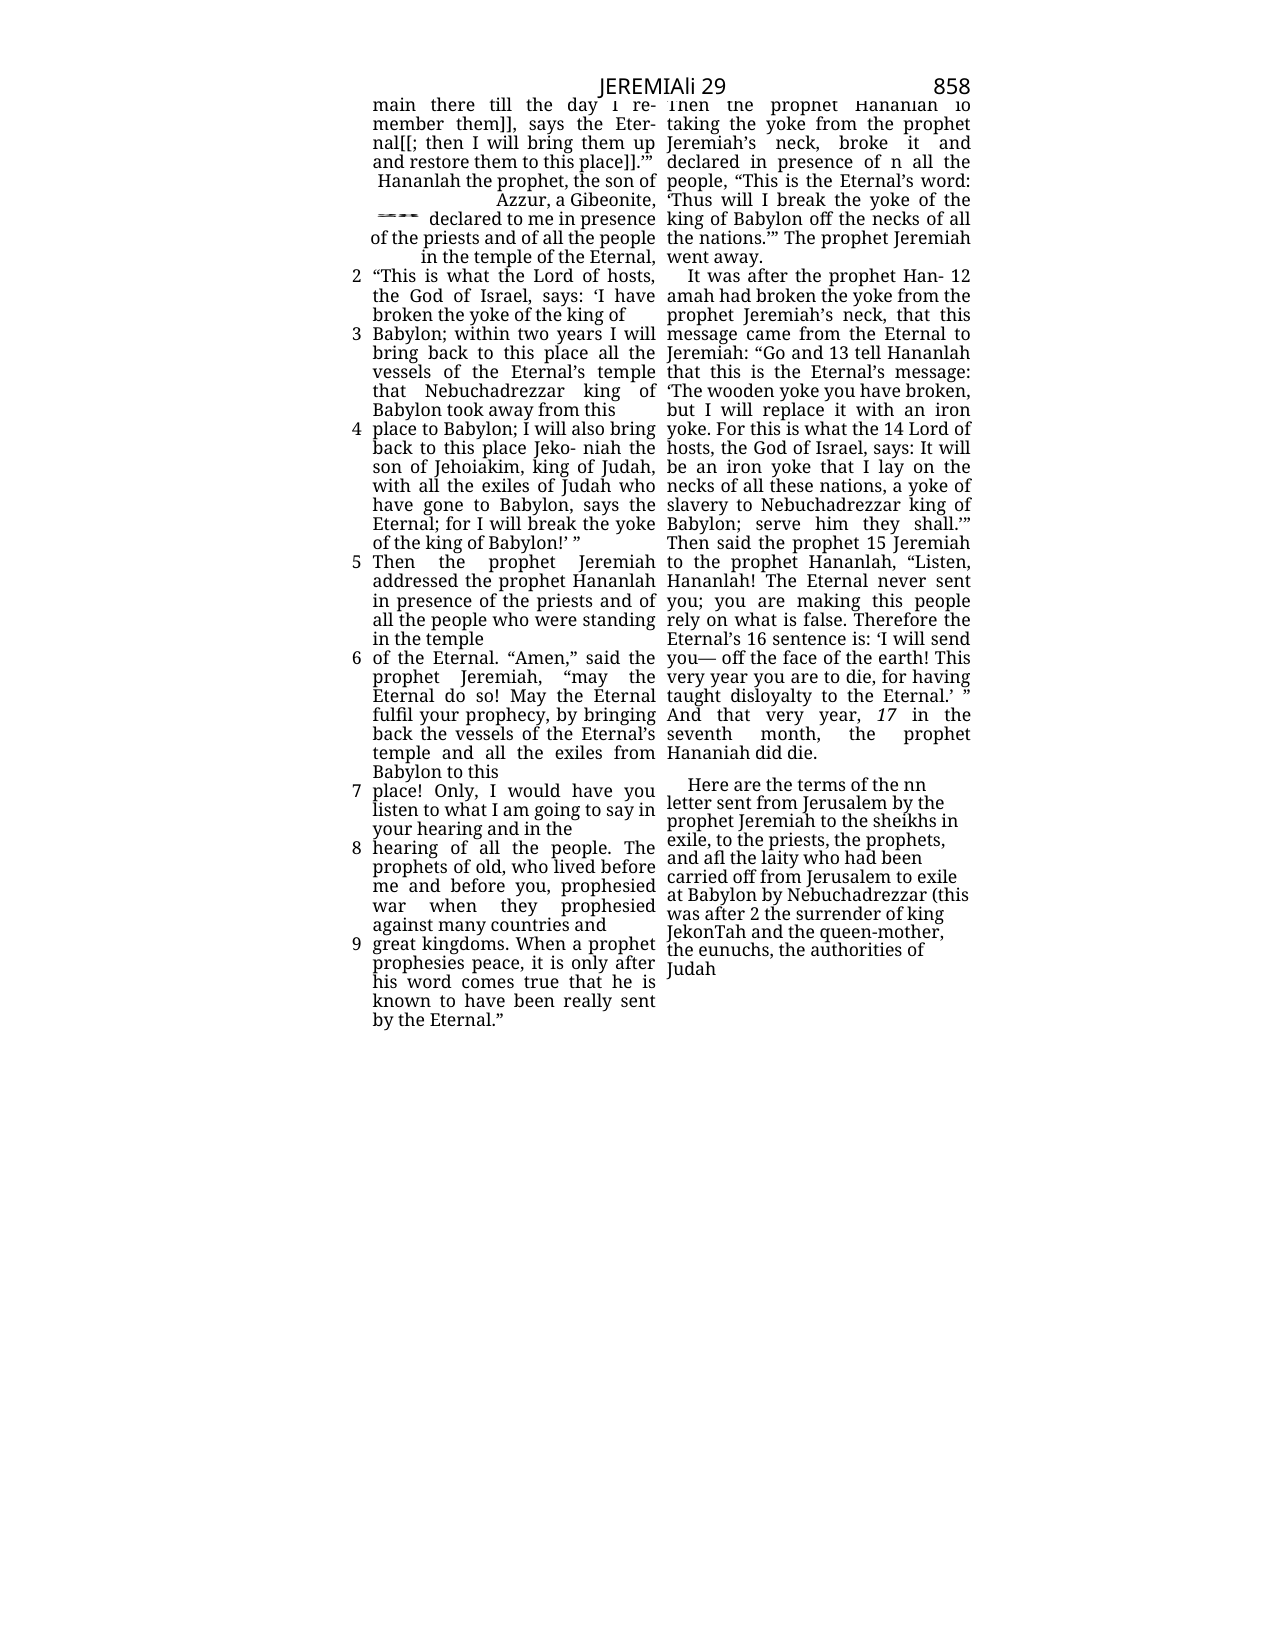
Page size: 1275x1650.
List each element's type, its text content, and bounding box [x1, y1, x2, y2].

list Babylon; within two years I will bring back to this place all the vessels of the Eternal’s tem­ple that Nebuchadrezzar king of Babylon took away from this [352, 325, 656, 420]
list place to Babylon; I will also bring back to this place Jeko- niah the son of Jehoiakim, king of Judah, with all the exiles of Judah who have gone to Baby­lon, says the Eternal; for I will break the yoke of the king of Babylon!’ ” [352, 420, 656, 554]
list place! Only, I would have you listen to what I am going to say in your hearing and in the [352, 782, 656, 839]
list “This is what the Lord of hosts, the God of Israel, says: ‘I have broken the yoke of the king of [352, 268, 656, 325]
list of the Eternal. “Amen,” said the prophet Jeremiah, “may the Eternal do so! May the Eter­nal fulfil your prophecy, by bringing back the vessels of the Eternal’s temple and all the exiles from Babylon to this [352, 649, 656, 782]
text It was after the prophet Han- 12 amah had broken the yoke from the prophet Jeremiah’s neck, that this message came from the Eternal to Jeremiah: “Go and 13 tell Hananlah that this is the Eternal’s message: ‘The wooden yoke you have broken, but I will replace it with an iron yoke. For this is what the 14 Lord of hosts, the God of Israel, says: It will be an iron yoke that I lay on the necks of all these nations, a yoke of slavery to Nebuchadrezzar king of Babylon; serve him they shall.’” Then said the prophet 15 Jeremiah to the prophet Han­anlah, “Listen, Hananlah! The Eternal never sent you; you are making this people rely on what is false. Therefore the Eternal’s 16 sentence is: ‘I will send you— off the face of the earth! This very year you are to die, for having taught disloyalty to the Eternal.’ ” And that very year, 17 in the seventh month, the prophet Hananiah did die. [667, 268, 971, 763]
text main there till the day I re­member them]], says the Eter- nal[[; then I will bring them up and restore them to this place]].’” [372, 96, 656, 172]
list hearing of all the people. The prophets of old, who lived be­fore me and before you, prophe­sied war when they prophesied against many countries and [352, 839, 656, 935]
text Hananlah the prophet, the son of Azzur, a Gibeonite, declared to me in presence of the priests and of all the people in the temple of the Eternal, [352, 172, 656, 268]
text Here are the terms of the nn letter sent from Jerusalem by the prophet Jeremiah to the sheikhs in exile, to the priests, the prophets, and afl the laity who had been carried off from Jerusalem to exile at Babylon by Nebuchadrezzar (this was after 2 the surrender of king JekonTah and the queen-mother, the eunuchs, the authorities of Judah [667, 776, 971, 979]
list Then the prophet Jeremiah addressed the prophet Han­anlah in presence of the priests and of all the people who were standing in the temple [352, 554, 656, 649]
list great kingdoms. When a prophet prophesies peace, it is only after his word comes true that he is known to have been really sent by the Eternal.” [352, 935, 656, 1030]
text Then the prophet Hananlah io taking the yoke from the prophet Jeremiah’s neck, broke it and declared in presence of n all the people, “This is the Eternal’s word: ‘Thus will I break the yoke of the king of Babylon off the necks of all the nations.’” The prophet Jere­miah went away. [667, 101, 971, 268]
